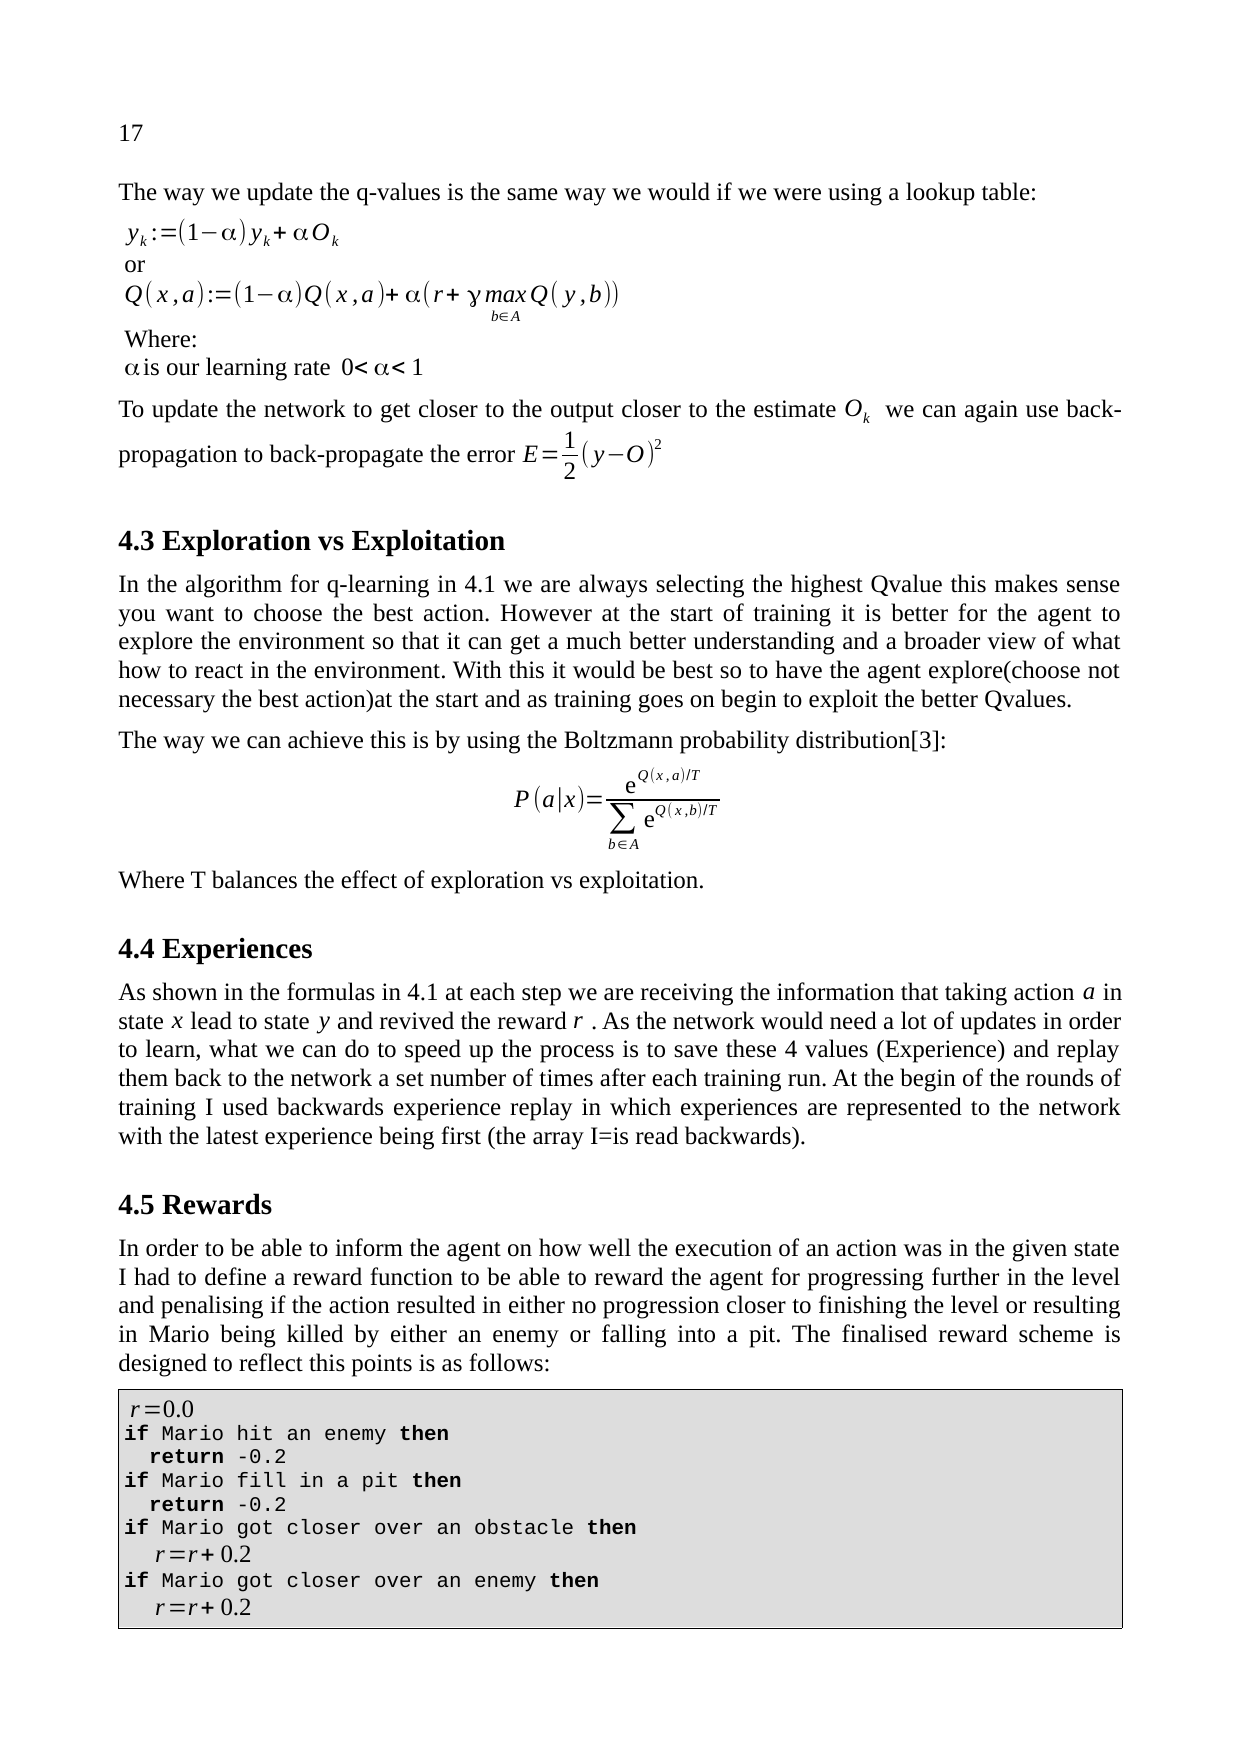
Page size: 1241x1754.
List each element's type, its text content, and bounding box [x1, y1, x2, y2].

text In the algorithm for q-learning in 4.1 we are always selecting the highest Qvalue this makes sense you want to choose the best action. However at the start of training it is better for the agent to explore the environment so that it can get a much better understanding and a broader view of what how to react in the environment. With this it would be best so to have the agent explore(choose not necessary the best action)at the start and as training goes on begin to exploit the better Qvalues. [118, 569, 1122, 713]
subtitle 4.5 Rewards [118, 1187, 1122, 1221]
table_header if Mario hit an enemy then return -0.2 if Mario fill in a pit then return -0.2 if Mario got closer over an obstacle then if Mario got closer over an enemy then if the previous stateis the same as the new statethen if Mario's x position has increased i.e. Further in the level then if== 0.0 then return [119, 1390, 1122, 1627]
text In order to be able to inform the agent on how well the execution of an action was in the given state I had to define a reward function to be able to reward the agent for progressing further in the level and penalising if the action resulted in either no progression closer to finishing the level or resulting in Mario being killed by either an enemy or falling into a pit. The finalised reward scheme is designed to reflect this points is as follows: [118, 1233, 1122, 1377]
text As shown in the formulas in 4.1 at each step we are receiving the information that taking actionin statelead to stateand revived the reward. As the network would need a lot of updates in order to learn, what we can do to speed up the process is to save these 4 values (Experience) and replay them back to the network a set number of times after each training run. At the begin of the rounds of training I used backwards experience replay in which experiences are represented to the network with the latest experience being first (the array I=is read backwards). [118, 977, 1122, 1149]
subtitle 4.3 Exploration vs Exploitation [118, 523, 1122, 556]
text Where T balances the effect of exploration vs exploitation. [118, 865, 1122, 893]
text The way we can achieve this is by using the Boltzmann probability distribution[3]: [118, 725, 1122, 754]
text The way we update the q-values is the same way we would if we were using a lookup table: [118, 177, 1122, 206]
text To update the network to get closer to the output closer to the estimate we can again use back-propagation to back-propagate the error [118, 394, 1122, 485]
subtitle 4.4 Experiences [118, 931, 1122, 964]
